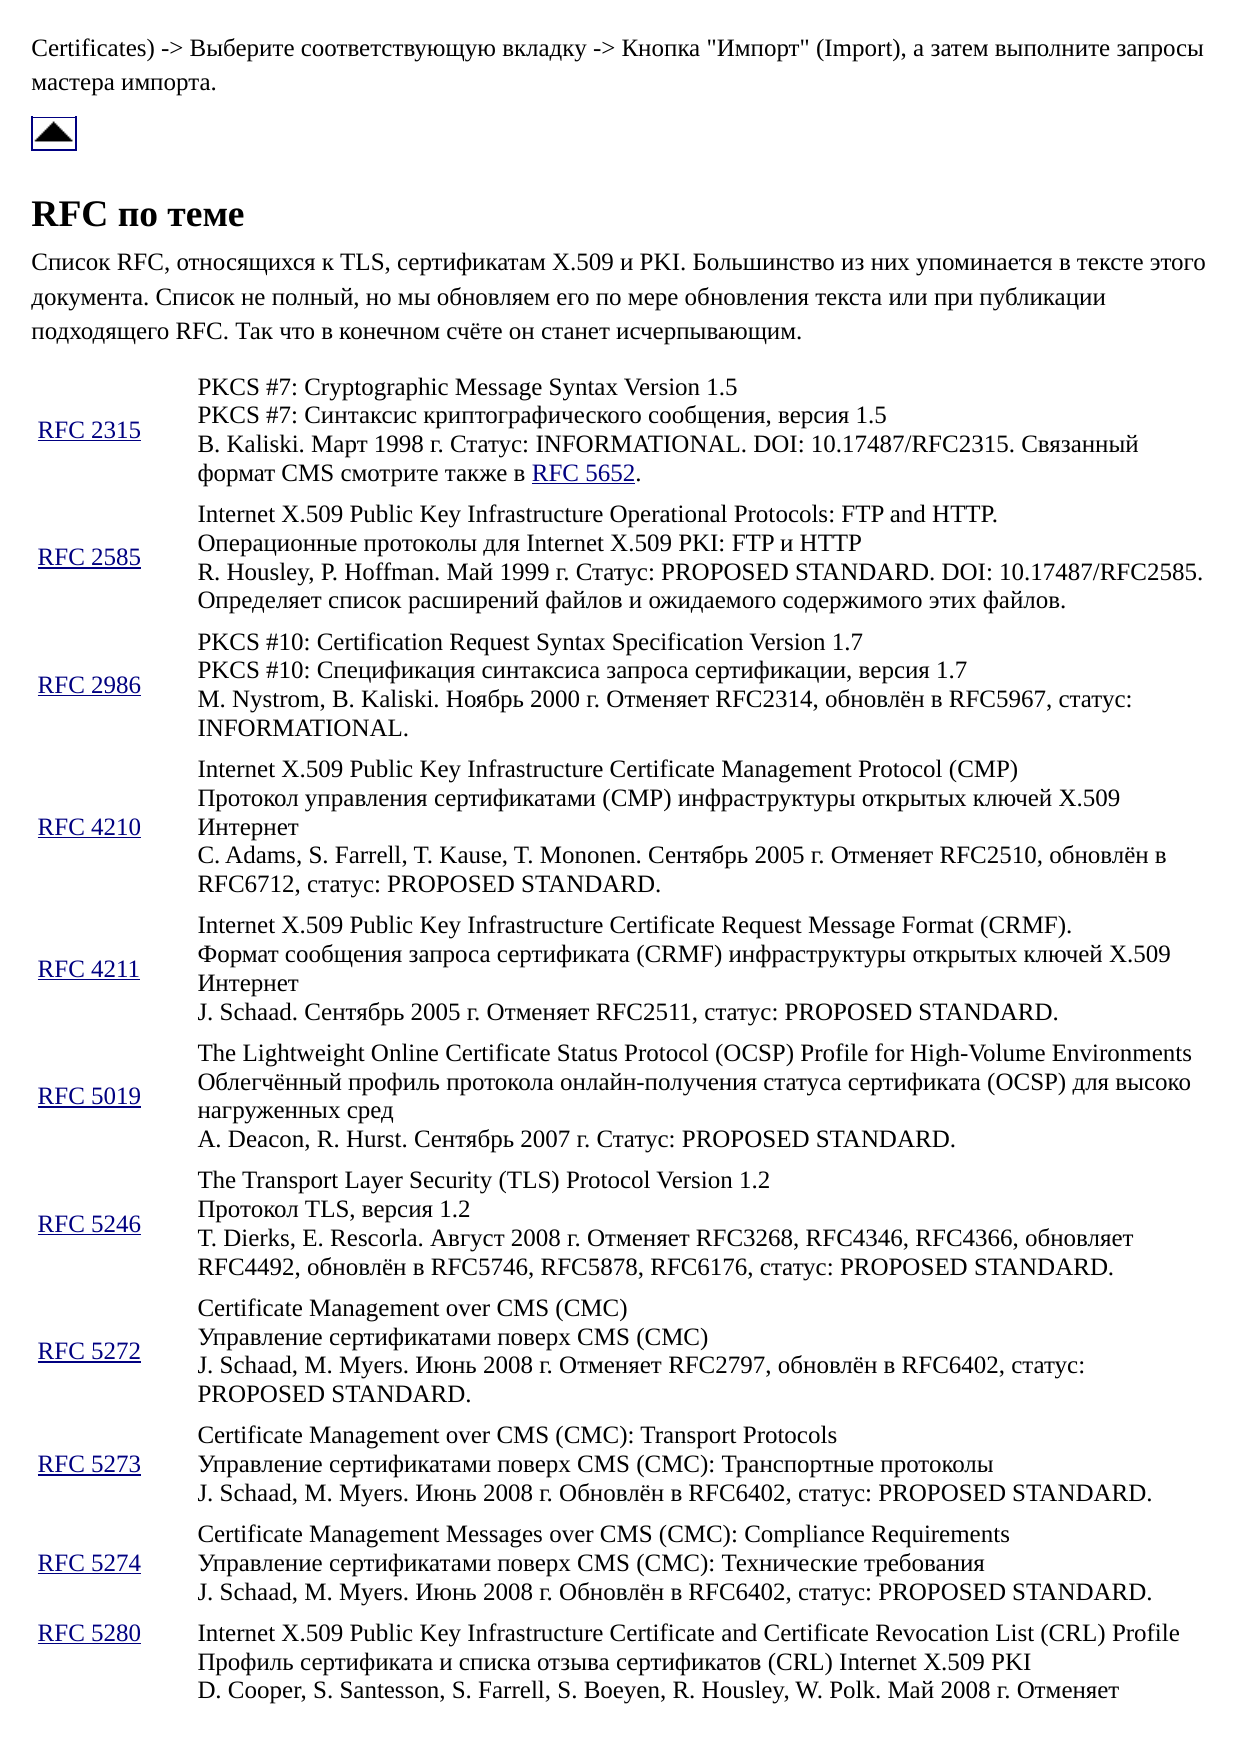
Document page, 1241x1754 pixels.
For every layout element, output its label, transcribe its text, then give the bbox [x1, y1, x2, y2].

table_cell RFC 2585 [31, 493, 191, 621]
table_cell RFC 5280 [31, 1612, 191, 1711]
table_cell RFC 4211 [31, 904, 191, 1032]
table_header PKCS #7: Cryptographic Message Syntax Version 1.5 PKCS #7: Синтаксис криптографического сообщения, версия 1.5 B. Kaliski. Март 1998 г. Статус: INFORMATIONAL. DOI: 10.17487/RFC2315. Связанный формат CMS смотрите также в RFC 5652. [191, 366, 1212, 493]
table_cell RFC 4210 [31, 748, 191, 904]
table_cell RFC 5019 [31, 1032, 191, 1159]
table_cell RFC 5273 [31, 1414, 191, 1513]
table_cell The Transport Layer Security (TLS) Protocol Version 1.2 Протокол TLS, версия 1.2 T. Dierks, E. Rescorla. Август 2008 г. Отменяет RFC3268, RFC4346, RFC4366, обновляет RFC4492, обновлён в RFC5746, RFC5878, RFC6176, статус: PROPOSED STANDARD. [191, 1159, 1212, 1287]
text Certificates) -> Выберите соответствующую вкладку -> Кнопка "Импорт" (Import), а затем выполните запросы мастера импорта. [31, 33, 1212, 96]
table_cell Certificate Management Messages over CMS (CMC): Compliance Requirements Управление сертификатами поверх CMS (CMC): Технические требования J. Schaad, M. Myers. Июнь 2008 г. Обновлён в RFC6402, статус: PROPOSED STANDARD. [191, 1513, 1212, 1612]
table_cell RFC 2986 [31, 621, 191, 748]
table_cell Certificate Management over CMS (CMC): Transport Protocols Управление сертификатами поверх CMS (CMC): Транспортные протоколы J. Schaad, M. Myers. Июнь 2008 г. Обновлён в RFC6402, статус: PROPOSED STANDARD. [191, 1414, 1212, 1513]
table_cell RFC 5274 [31, 1513, 191, 1612]
table_cell Internet X.509 Public Key Infrastructure Certificate Management Protocol (CMP) Протокол управления сертификатами (CMP) инфраструктуры открытых ключей X.509 Интернет C. Adams, S. Farrell, T. Kause, T. Mononen. Сентябрь 2005 г. Отменяет RFC2510, обновлён в RFC6712, статус: PROPOSED STANDARD. [191, 748, 1212, 904]
table_cell Certificate Management over CMS (CMC) Управление сертификатами поверх CMS (CMC) J. Schaad, M. Myers. Июнь 2008 г. Отменяет RFC2797, обновлён в RFC6402, статус: PROPOSED STANDARD. [191, 1287, 1212, 1414]
table_cell PKCS #10: Certification Request Syntax Specification Version 1.7 PKCS #10: Спецификация синтаксиса запроса сертификации, версия 1.7 M. Nystrom, B. Kaliski. Ноябрь 2000 г. Отменяет RFC2314, обновлён в RFC5967, статус: INFORMATIONAL. [191, 621, 1212, 748]
picture [33, 118, 75, 149]
table_cell Internet X.509 Public Key Infrastructure Operational Protocols: FTP and HTTP. Операционные протоколы для Internet X.509 PKI: FTP и HTTP R. Housley, P. Hoffman. Май 1999 г. Статус: PROPOSED STANDARD. DOI: 10.17487/RFC2585. Определяет список расширений файлов и ожидаемого содержимого этих файлов. [191, 493, 1212, 621]
table_cell The Lightweight Online Certificate Status Protocol (OCSP) Profile for High-Volume Environments Облегчённый профиль протокола онлайн-получения статуса сертификата (OCSP) для высоко нагруженных сред A. Deacon, R. Hurst. Сентябрь 2007 г. Статус: PROPOSED STANDARD. [191, 1032, 1212, 1159]
table_cell RFC 5246 [31, 1159, 191, 1287]
table_header RFC 2315 [31, 366, 191, 493]
table_cell Internet X.509 Public Key Infrastructure Certificate and Certificate Revocation List (CRL) Profile Профиль сертификата и списка отзыва сертификатов (CRL) Internet X.509 PKI D. Cooper, S. Santesson, S. Farrell, S. Boeyen, R. Housley, W. Polk. Май 2008 г. Отменяет [191, 1612, 1212, 1711]
subtitle RFC по теме [31, 192, 1212, 235]
table_cell Internet X.509 Public Key Infrastructure Certificate Request Message Format (CRMF). Формат сообщения запроса сертификата (CRMF) инфраструктуры открытых ключей X.509 Интернет J. Schaad. Сентябрь 2005 г. Отменяет RFC2511, статус: PROPOSED STANDARD. [191, 904, 1212, 1032]
text Список RFC, относящихся к TLS, сертификатам X.509 и PKI. Большинство из них упоминается в тексте этого документа. Список не полный, но мы обновляем его по мере обновления текста или при публикации подходящего RFC. Так что в конечном счёте он станет исчерпывающим. [31, 247, 1212, 345]
table_cell RFC 5272 [31, 1287, 191, 1414]
